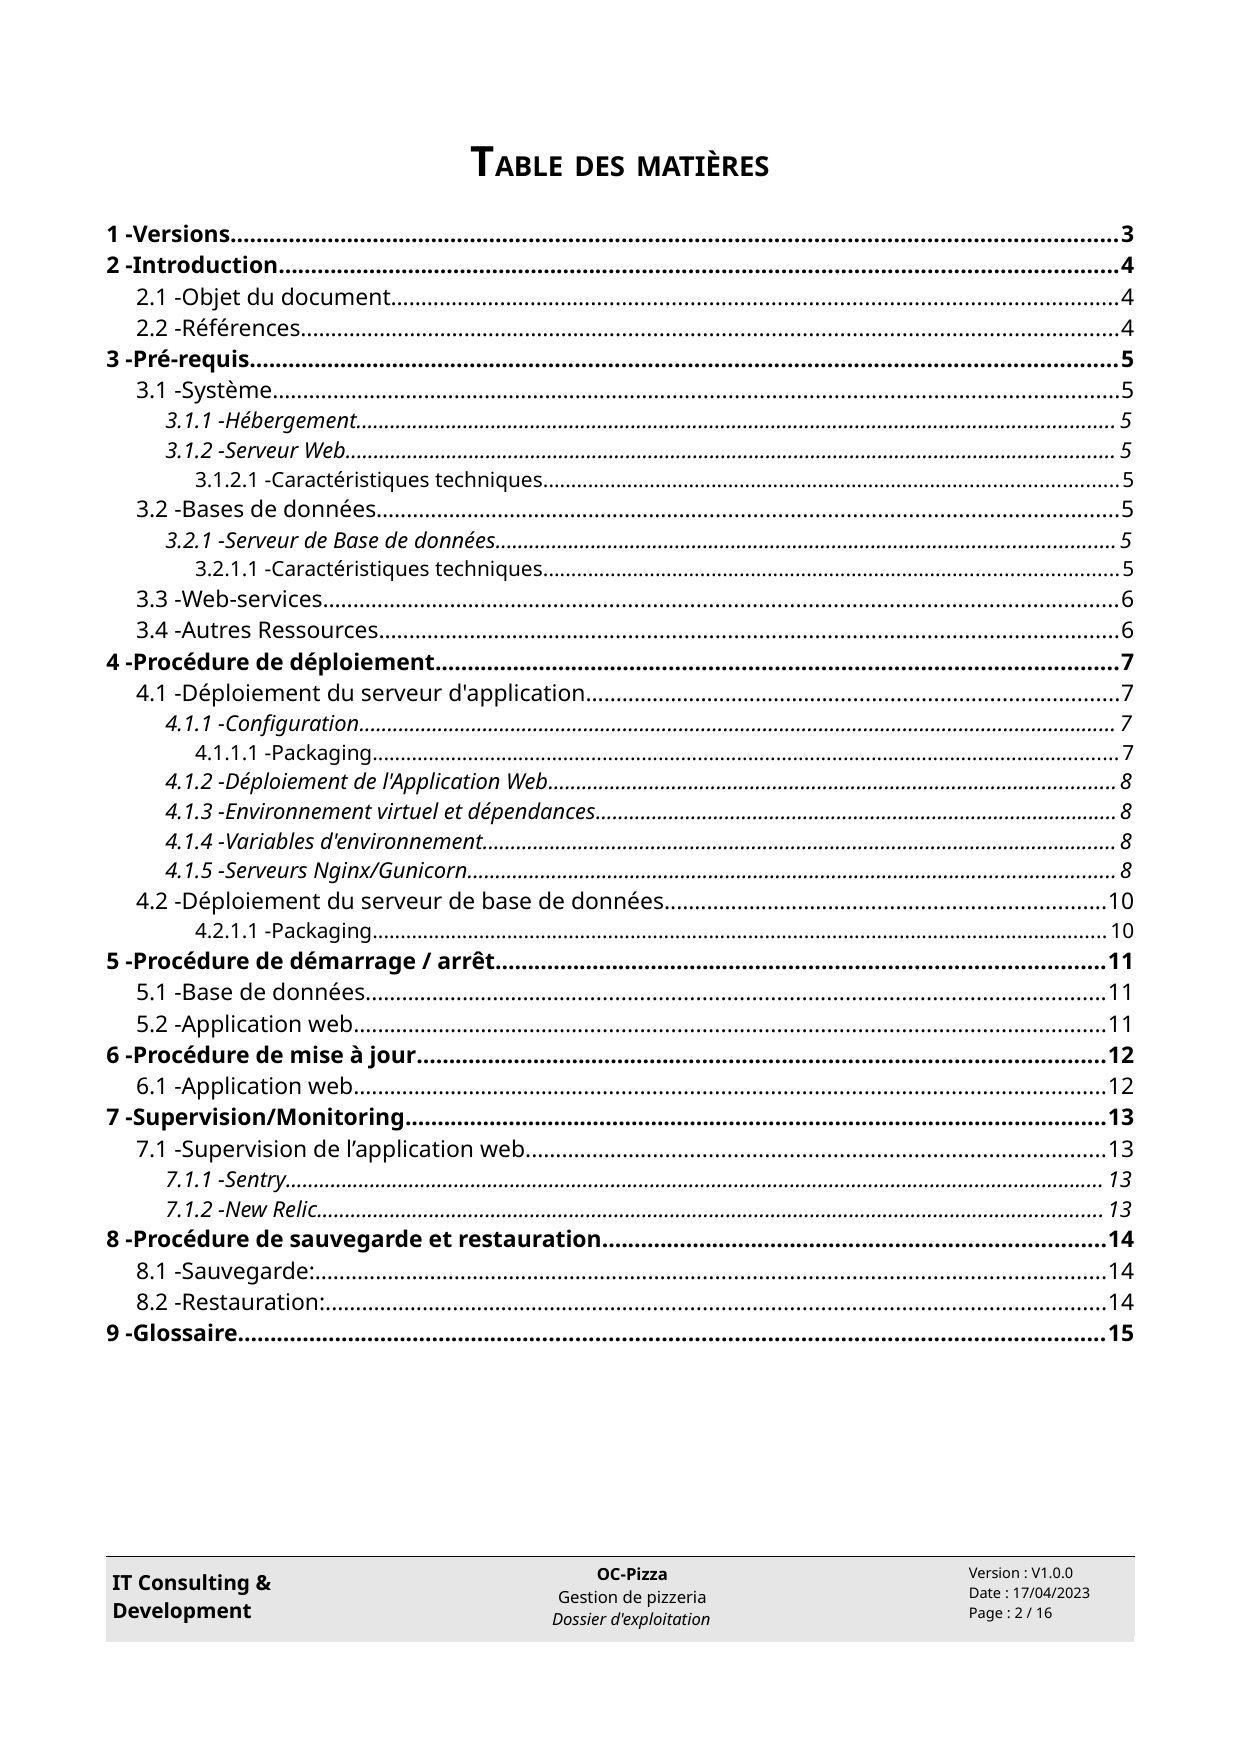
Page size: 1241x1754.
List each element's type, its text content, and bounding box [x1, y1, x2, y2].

text 3.1.1 -Hébergement 5 [165, 405, 1134, 435]
text 4.1.2 -Déploiement de l'Application Web 8 [165, 766, 1134, 796]
text 5 -Procédure de démarrage / arrêt 11 [106, 945, 1134, 976]
text 3.1.2.1 -Caractéristiques techniques 5 [195, 465, 1134, 493]
text 1 -Versions 3 [106, 218, 1134, 249]
text 7.1 -Supervision de l’application web 13 [136, 1132, 1134, 1164]
text 7.1.1 -Sentry 13 [165, 1164, 1134, 1193]
text 7 -Supervision/Monitoring 13 [106, 1101, 1134, 1132]
text 3.1.2 -Serveur Web 5 [165, 435, 1134, 465]
text 2.1 -Objet du document 4 [136, 280, 1134, 312]
text 6.1 -Application web 12 [136, 1070, 1134, 1101]
text 4.1.5 -Serveurs Nginx/Gunicorn 8 [165, 856, 1134, 885]
text 4.1.4 -Variables d'environnement 8 [165, 826, 1134, 856]
text 3.1 -Système 5 [136, 374, 1134, 405]
text 4.1 -Déploiement du serveur d'application 7 [136, 677, 1134, 708]
text 8 -Procédure de sauvegarde et restauration 14 [106, 1223, 1134, 1254]
text 5.1 -Base de données 11 [136, 976, 1134, 1007]
text 4.1.1.1 -Packaging 7 [195, 738, 1134, 766]
text 2.2 -Références 4 [136, 312, 1134, 343]
text 4.2.1.1 -Packaging 10 [195, 917, 1134, 945]
text 3.3 -Web-services 6 [136, 583, 1134, 614]
text 3.2.1.1 -Caractéristiques techniques 5 [195, 554, 1134, 583]
text 7.1.2 -New Relic 13 [165, 1193, 1134, 1223]
text 4.2 -Déploiement du serveur de base de données 10 [136, 885, 1134, 917]
text 3.2 -Bases de données 5 [136, 493, 1134, 525]
text 8.2 -Restauration: 14 [136, 1286, 1134, 1317]
text 4.1.3 -Environnement virtuel et dépendances 8 [165, 796, 1134, 826]
text 8.1 -Sauvegarde: 14 [136, 1254, 1134, 1286]
text 4 -Procédure de déploiement 7 [106, 645, 1134, 677]
text 3.4 -Autres Ressources 6 [136, 614, 1134, 645]
text 6 -Procédure de mise à jour 12 [106, 1039, 1134, 1070]
text 4.1.1 -Configuration 7 [165, 708, 1134, 738]
text 2 -Introduction 4 [106, 249, 1134, 280]
text 3 -Pré-requis 5 [106, 343, 1134, 374]
subtitle Table des matières [106, 132, 1134, 188]
text 9 -Glossaire 15 [106, 1317, 1134, 1348]
text 5.2 -Application web 11 [136, 1007, 1134, 1039]
text 3.2.1 -Serveur de Base de données 5 [165, 525, 1134, 554]
